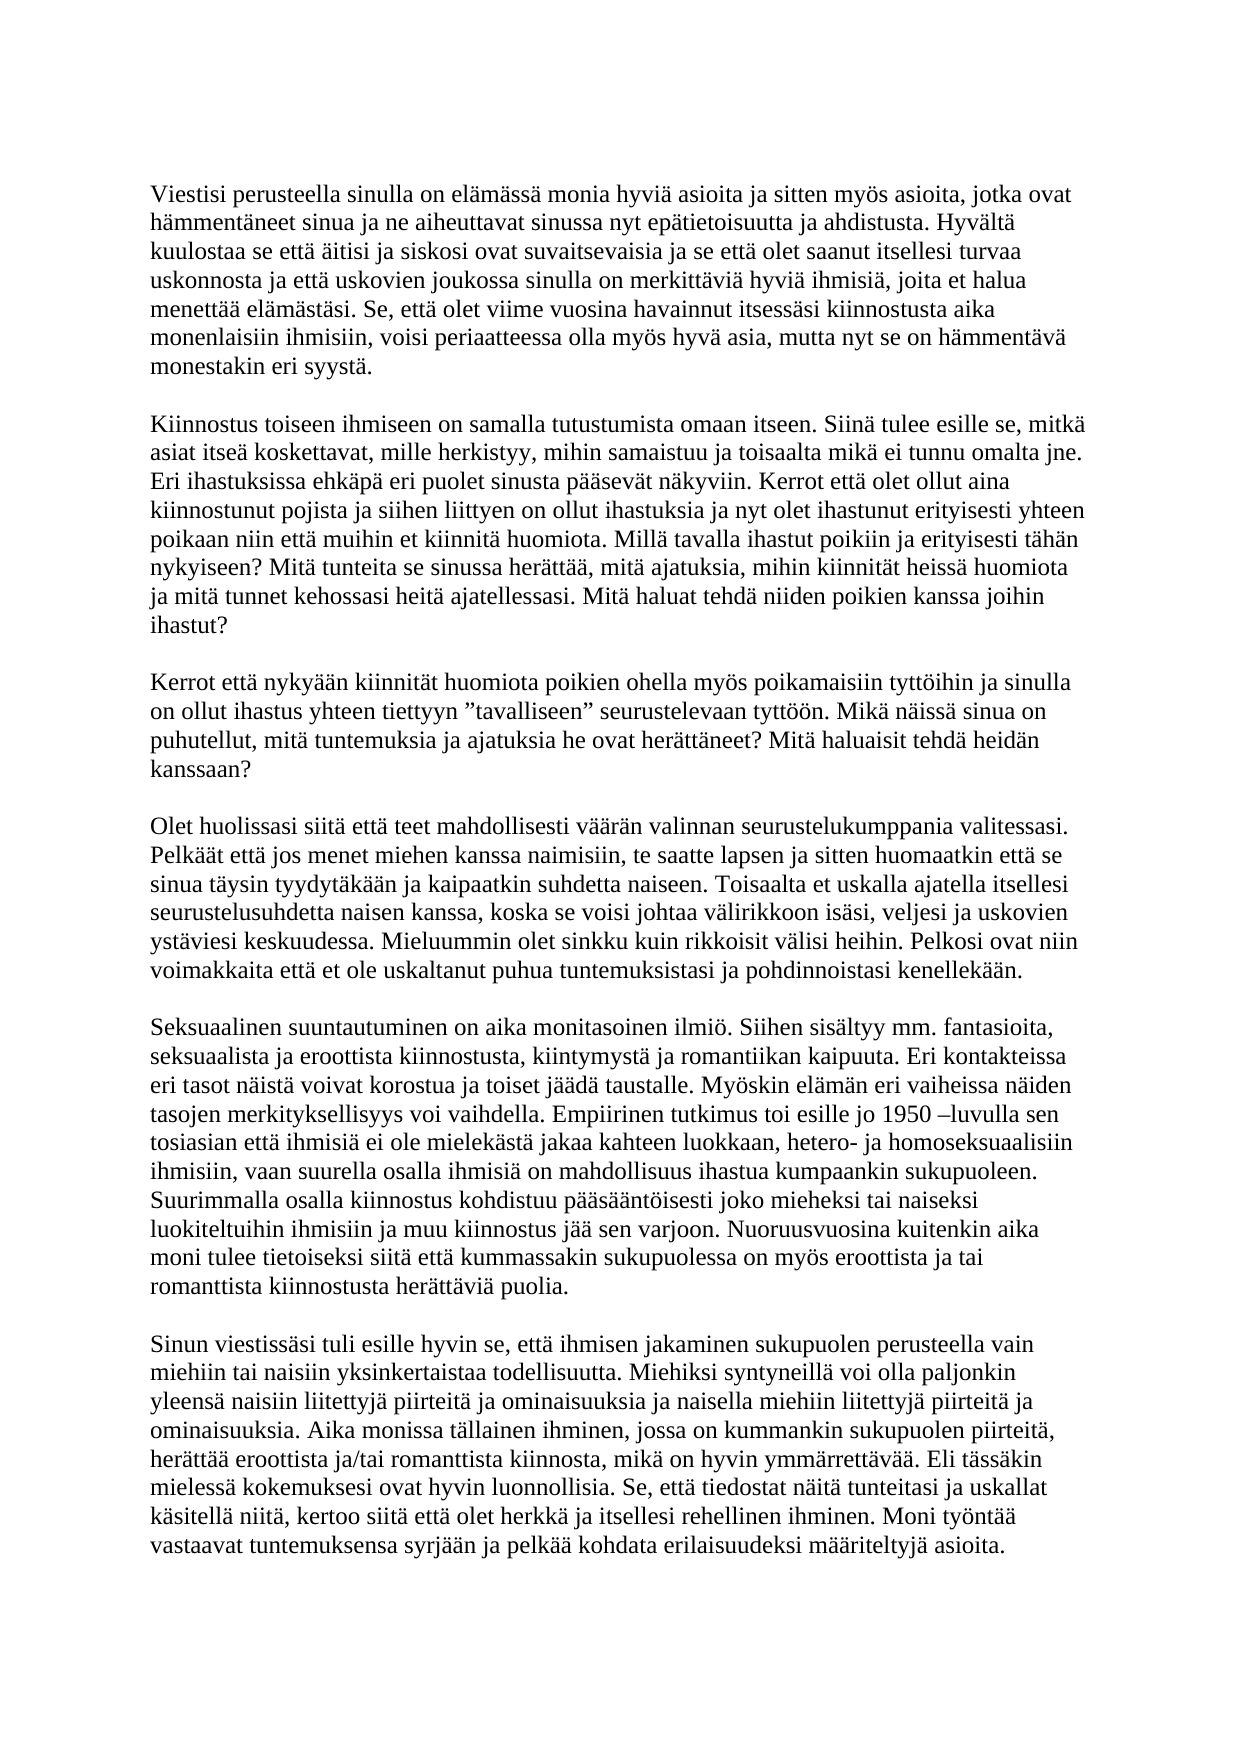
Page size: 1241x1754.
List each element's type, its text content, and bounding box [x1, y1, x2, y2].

text Viestisi perusteella sinulla on elämässä monia hyviä asioita ja sitten myös asioita, jotka ovat hämmentäneet sinua ja ne aiheuttavat sinussa nyt epätietoisuutta ja ahdistusta. Hyvältä kuulostaa se että äitisi ja siskosi ovat suvaitsevaisia ja se että olet saanut itsellesi turvaa uskonnosta ja että uskovien joukossa sinulla on merkittäviä hyviä ihmisiä, joita et halua menettää elämästäsi. Se, että olet viime vuosina havainnut itsessäsi kiinnostusta aika monenlaisiin ihmisiin, voisi periaatteessa olla myös hyvä asia, mutta nyt se on hämmentävä monestakin eri syystä. Kiinnostus toiseen ihmiseen on samalla tutustumista omaan itseen. Siinä tulee esille se, mitkä asiat itseä koskettavat, mille herkistyy, mihin samaistuu ja toisaalta mikä ei tunnu omalta jne. Eri ihastuksissa ehkäpä eri puolet sinusta pääsevät näkyviin. Kerrot että olet ollut aina kiinnostunut pojista ja siihen liittyen on ollut ihastuksia ja nyt olet ihastunut erityisesti yhteen poikaan niin että muihin et kiinnitä huomiota. Millä tavalla ihastut poikiin ja erityisesti tähän nykyiseen? Mitä tunteita se sinussa herättää, mitä ajatuksia, mihin kiinnität heissä huomiota ja mitä tunnet kehossasi heitä ajatellessasi. Mitä haluat tehdä niiden poikien kanssa joihin ihastut? Kerrot että nykyään kiinnität huomiota poikien ohella myös poikamaisiin tyttöihin ja sinulla on ollut ihastus yhteen tiettyyn ”tavalliseen” seurustelevaan tyttöön. Mikä näissä sinua on puhutellut, mitä tuntemuksia ja ajatuksia he ovat herättäneet? Mitä haluaisit tehdä heidän kanssaan? Olet huolissasi siitä että teet mahdollisesti väärän valinnan seurustelukumppania valitessasi. Pelkäät että jos menet miehen kanssa naimisiin, te saatte lapsen ja sitten huomaatkin että se sinua täysin tyydytäkään ja kaipaatkin suhdetta naiseen. Toisaalta et uskalla ajatella itsellesi seurustelusuhdetta naisen kanssa, koska se voisi johtaa välirikkoon isäsi, veljesi ja uskovien ystäviesi keskuudessa. Mieluummin olet sinkku kuin rikkoisit välisi heihin. Pelkosi ovat niin voimakkaita että et ole uskaltanut puhua tuntemuksistasi ja pohdinnoistasi kenellekään. Seksuaalinen suuntautuminen on aika monitasoinen ilmiö. Siihen sisältyy mm. fantasioita, seksuaalista ja eroottista kiinnostusta, kiintymystä ja romantiikan kaipuuta. Eri kontakteissa eri tasot näistä voivat korostua ja toiset jäädä taustalle. Myöskin elämän eri vaiheissa näiden tasojen merkityksellisyys voi vaihdella. Empiirinen tutkimus toi esille jo 1950 –luvulla sen tosiasian että ihmisiä ei ole mielekästä jakaa kahteen luokkaan, hetero- ja homoseksuaalisiin ihmisiin, vaan suurella osalla ihmisiä on mahdollisuus ihastua kumpaankin sukupuoleen. Suurimmalla osalla kiinnostus kohdistuu pääsääntöisesti joko mieheksi tai naiseksi luokiteltuihin ihmisiin ja muu kiinnostus jää sen varjoon. Nuoruusvuosina kuitenkin aika moni tulee tietoiseksi siitä että kummassakin sukupuolessa on myös eroottista ja tai romanttista kiinnostusta herättäviä puolia. Sinun viestissäsi tuli esille hyvin se, että ihmisen jakaminen sukupuolen perusteella vain miehiin tai naisiin yksinkertaistaa todellisuutta. Miehiksi syntyneillä voi olla paljonkin yleensä naisiin liitettyjä piirteitä ja ominaisuuksia ja naisella miehiin liitettyjä piirteitä ja ominaisuuksia. Aika monissa tällainen ihminen, jossa on kummankin sukupuolen piirteitä, herättää eroottista ja/tai romanttista kiinnosta, mikä on hyvin ymmärrettävää. Eli tässäkin mielessä kokemuksesi ovat hyvin luonnollisia. Se, että tiedostat näitä tunteitasi ja uskallat käsitellä niitä, kertoo siitä että olet herkkä ja itsellesi rehellinen ihminen. Moni työntää vastaavat tuntemuksensa syrjään ja pelkää kohdata erilaisuudeksi määriteltyjä asioita. [150, 150, 1090, 1587]
